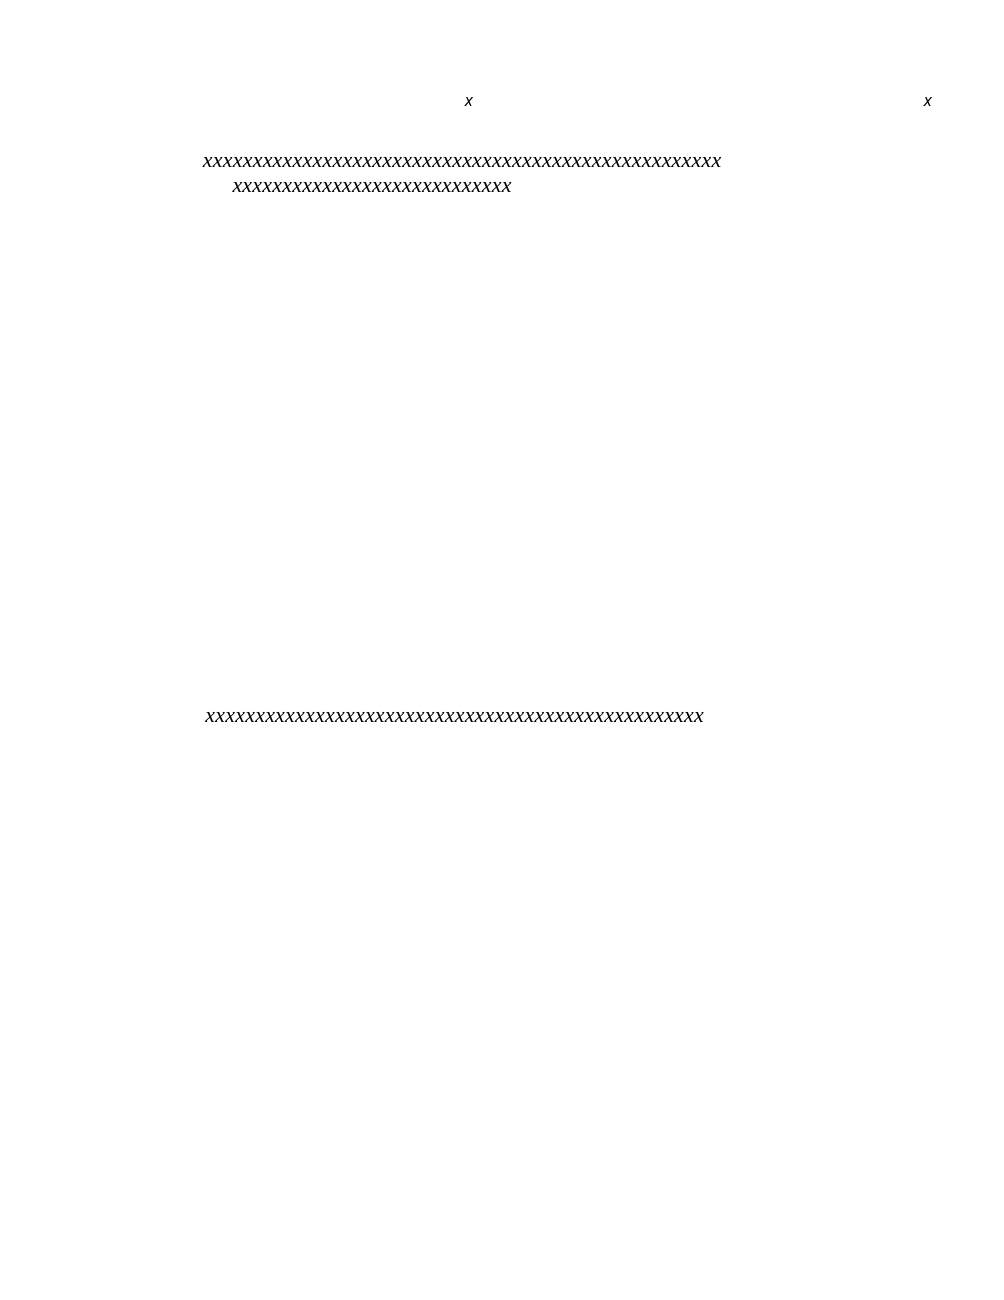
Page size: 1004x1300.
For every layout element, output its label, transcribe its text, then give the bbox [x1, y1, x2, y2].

text xxxxxxxxxxxxxxxxxxxxxxxxxxxxxxxxxxxxxxxxxxxxxxxxxx [205, 703, 737, 727]
text xxxxxxxxxxxxxxxxxxxxxxxxxxxxxxxxxxxxxxxxxxxxxxxxxxxxxxxxxxxxxxxxxxxxxxxxxxxxxxxx [203, 148, 734, 197]
